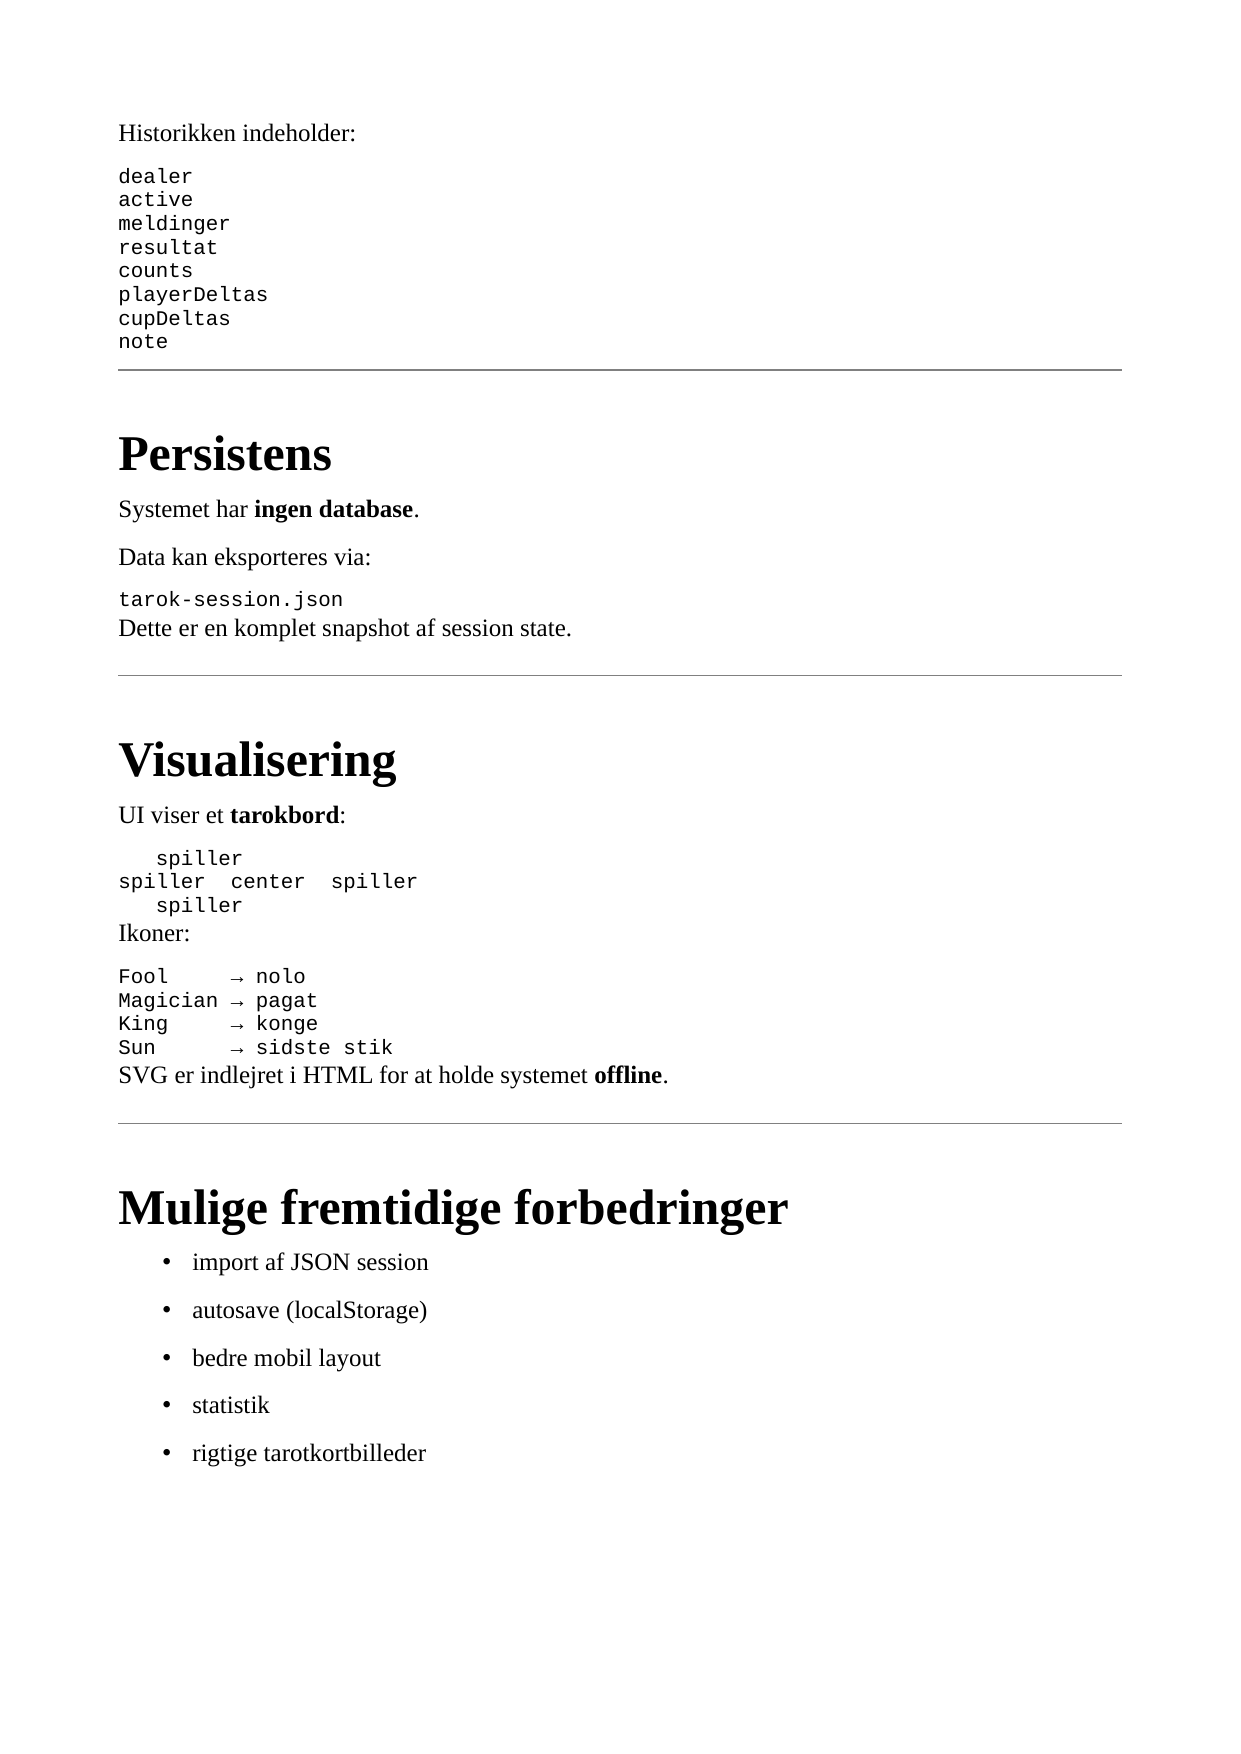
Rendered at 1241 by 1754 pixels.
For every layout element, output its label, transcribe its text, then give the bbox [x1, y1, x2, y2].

text SVG er indlejret i HTML for at holde systemet offline. [118, 1061, 1122, 1089]
text note [118, 331, 1122, 355]
text spiller [118, 895, 1122, 918]
text counts [118, 260, 1122, 284]
text King → konge [118, 1013, 1122, 1037]
text meldinger [118, 213, 1122, 237]
text playerDeltas [118, 284, 1122, 308]
text tarok-session.json [118, 589, 1122, 613]
text active [118, 189, 1122, 213]
text Sun → sidste stik [118, 1037, 1122, 1061]
list rigtige tarotkortbilleder [162, 1438, 1122, 1467]
text Fool → nolo [118, 966, 1122, 990]
list statistik [162, 1390, 1122, 1419]
list autosave (localStorage) [162, 1295, 1122, 1324]
text Dette er en komplet snapshot af session state. [118, 613, 1122, 642]
list bedre mobil layout [162, 1343, 1122, 1371]
text Systemet har ingen database. [118, 494, 1122, 523]
text Historikken indeholder: [118, 118, 1122, 147]
text UI viser et tarokbord: [118, 800, 1122, 829]
list import af JSON session [162, 1247, 1122, 1276]
text resultat [118, 237, 1122, 260]
subtitle Visualisering [118, 730, 1122, 787]
text spiller [118, 847, 1122, 871]
text cupDeltas [118, 308, 1122, 331]
subtitle Persistens [118, 424, 1122, 482]
text Data kan eksporteres via: [118, 542, 1122, 571]
subtitle Mulige fremtidige forbedringer [118, 1177, 1122, 1235]
text Ikoner: [118, 918, 1122, 947]
text spiller center spiller [118, 871, 1122, 895]
text Magician → pagat [118, 990, 1122, 1013]
text dealer [118, 166, 1122, 189]
